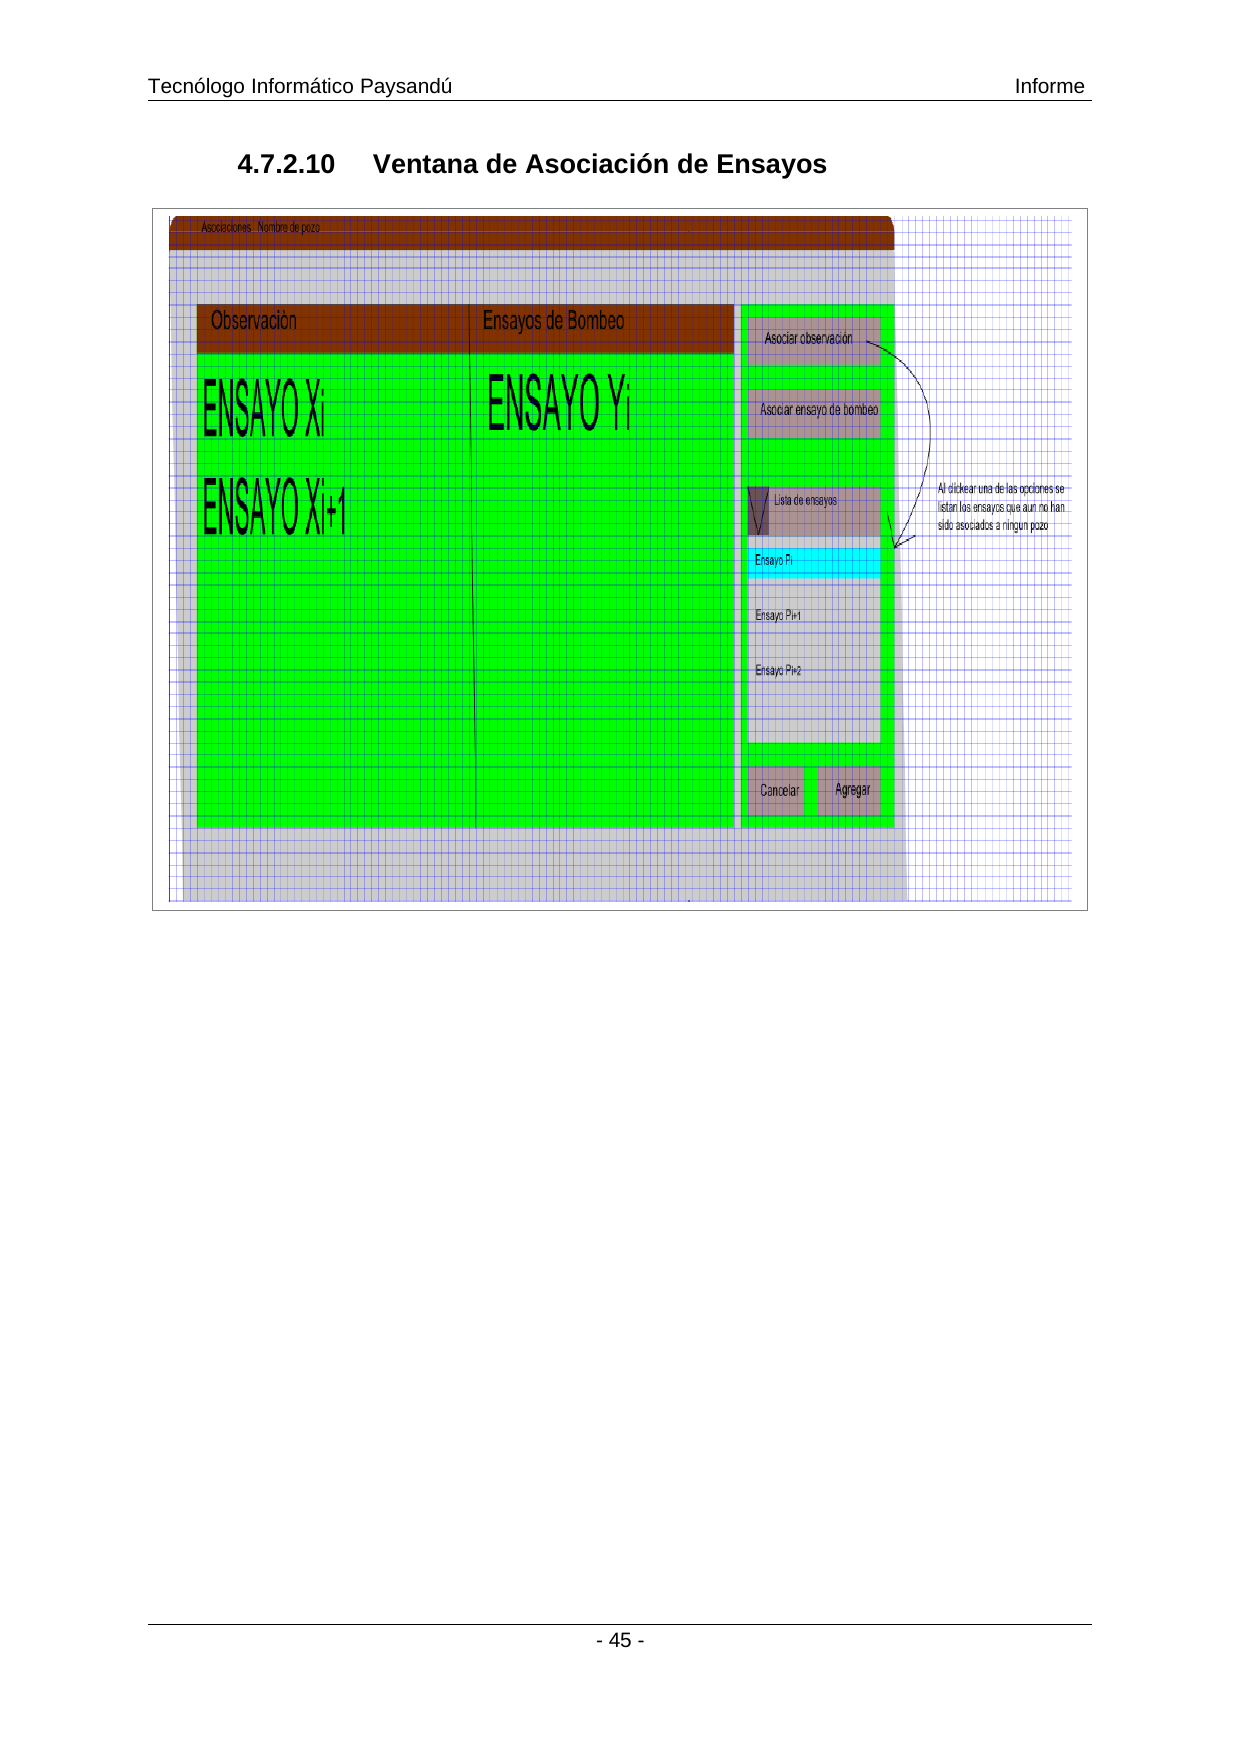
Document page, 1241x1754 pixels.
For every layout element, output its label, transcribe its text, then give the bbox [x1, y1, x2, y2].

picture [168, 216, 1072, 902]
subtitle Ventana de Asociación de Ensayos [237, 148, 1092, 179]
